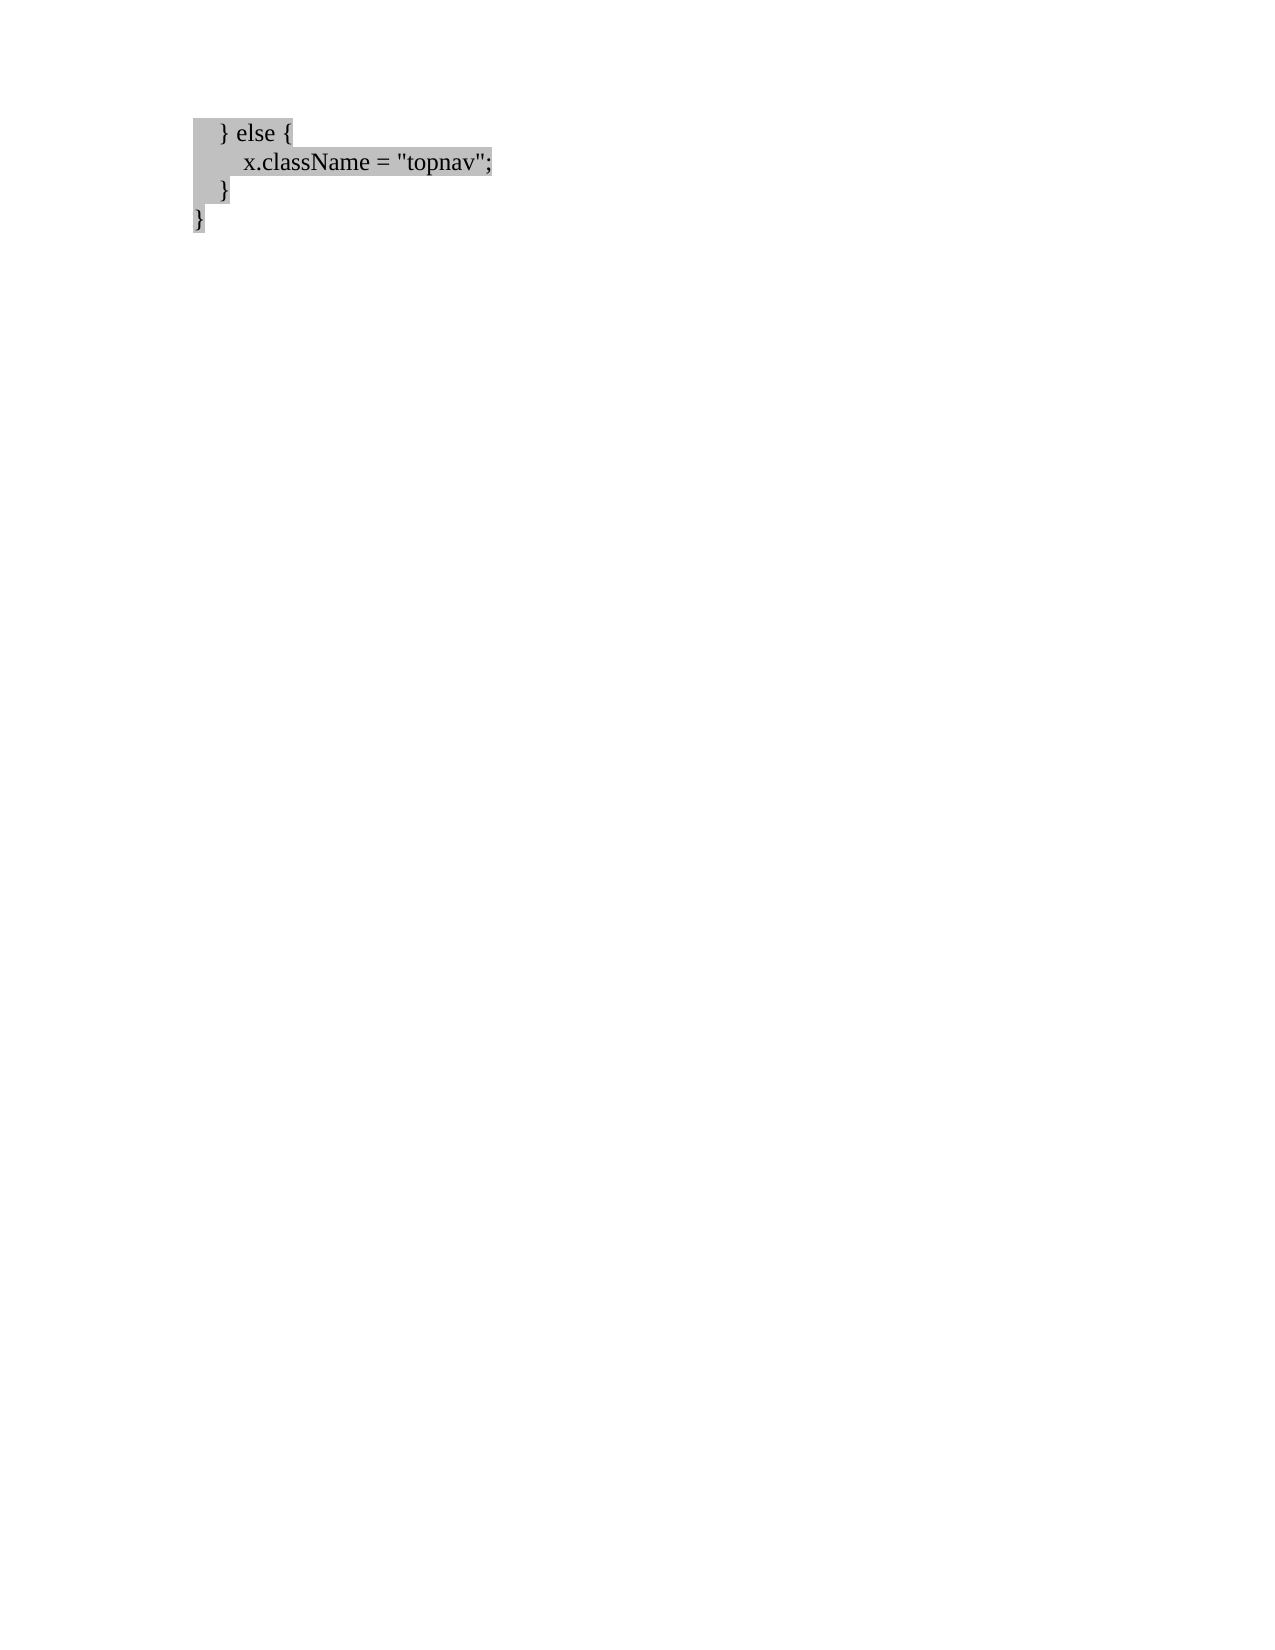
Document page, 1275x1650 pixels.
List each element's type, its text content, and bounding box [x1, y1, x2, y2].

text } else { [193, 118, 1157, 147]
text x.className = "topnav"; [193, 147, 1157, 176]
text } [193, 176, 1157, 204]
text } [193, 204, 1157, 233]
